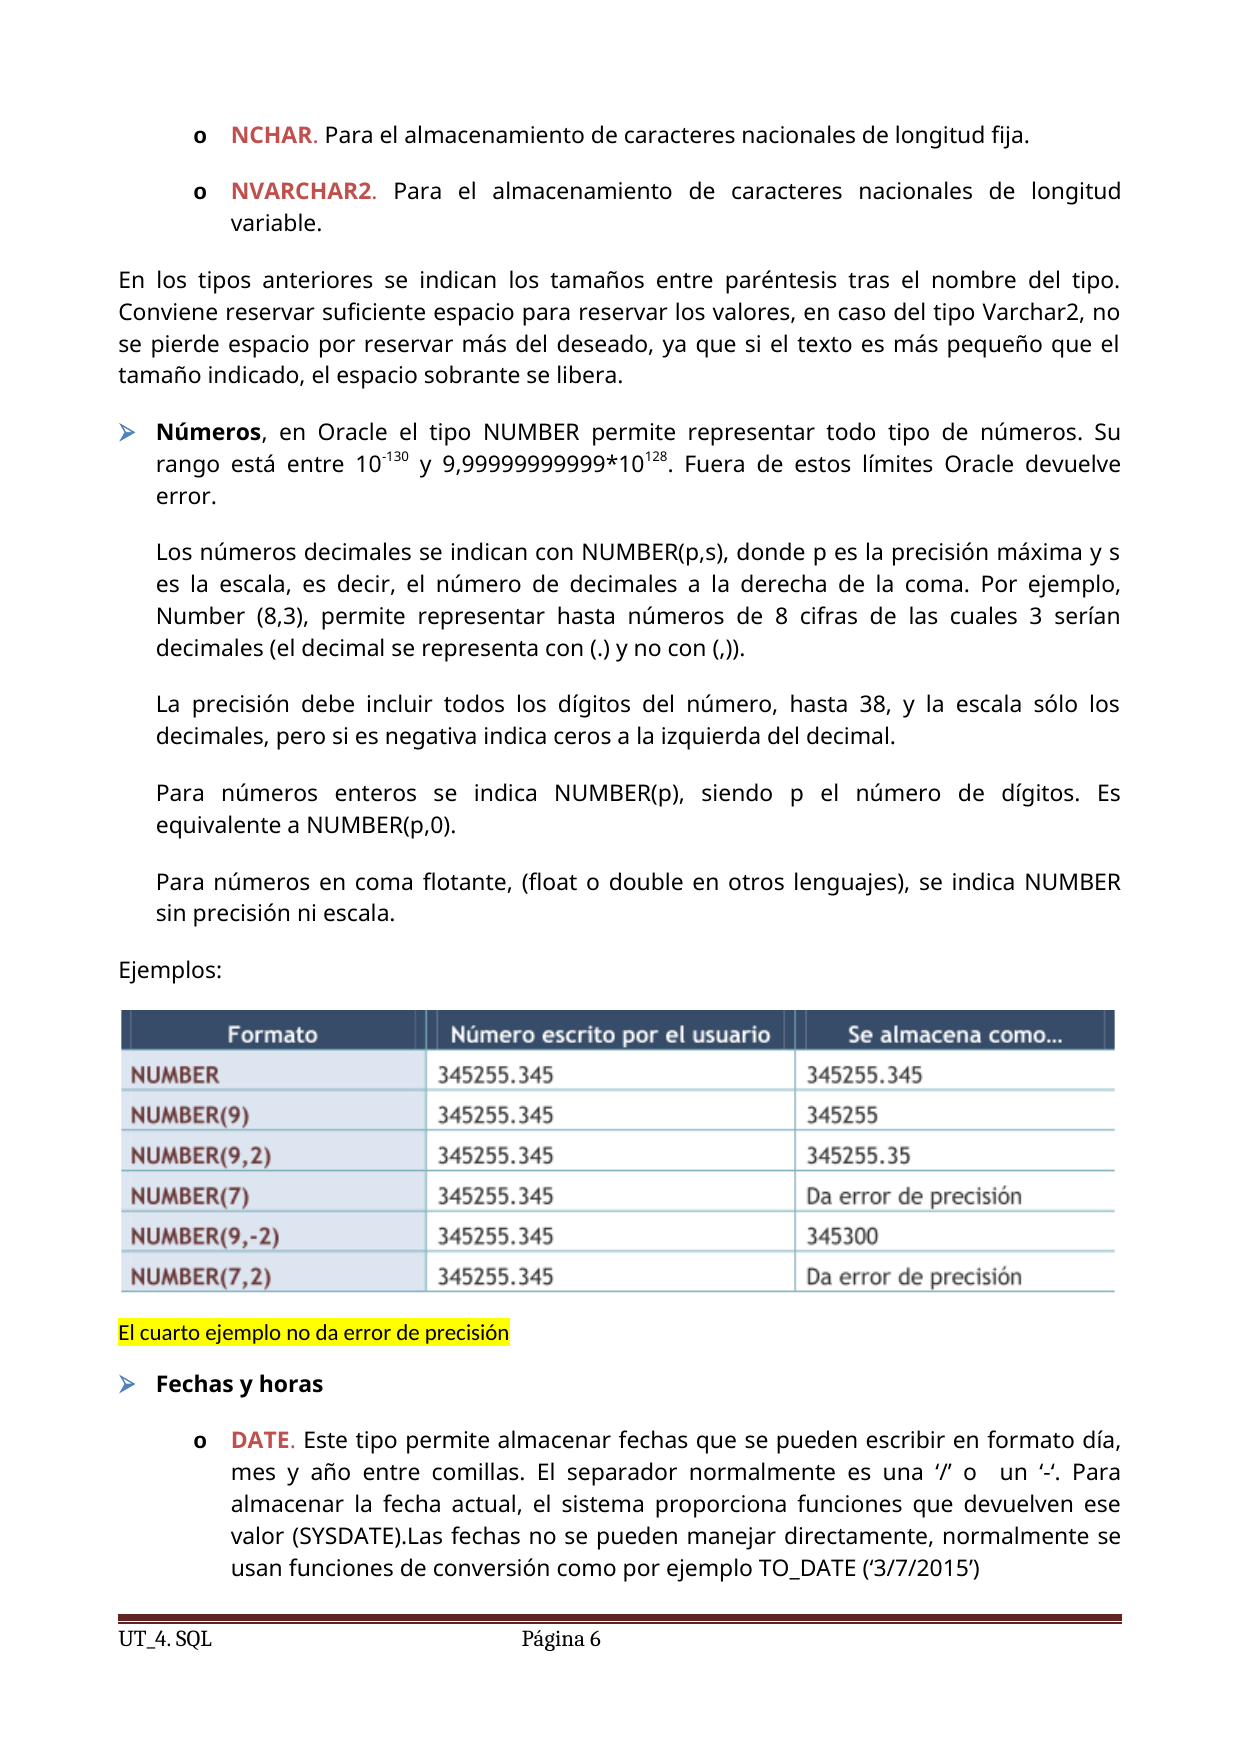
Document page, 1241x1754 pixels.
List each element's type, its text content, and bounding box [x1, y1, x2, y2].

list Los números decimales se indican con NUMBER(p,s), donde p es la precisión máxima y s es la escala, es decir, el número de decimales a la derecha de la coma. Por ejemplo, Number (8,3), permite representar hasta números de 8 cifras de las cuales 3 serían decimales (el decimal se representa con (.) y no con (,)). [156, 536, 1122, 663]
list NVARCHAR2. Para el almacenamiento de caracteres nacionales de longitud variable. [193, 175, 1122, 238]
list DATE. Este tipo permite almacenar fechas que se pueden escribir en formato día, mes y año entre comillas. El separador normalmente es una ‘/’ o un ‘-‘. Para almacenar la fecha actual, el sistema proporciona funciones que devuelven ese valor (SYSDATE).Las fechas no se pueden manejar directamente, normalmente se usan funciones de conversión como por ejemplo TO_DATE (‘3/7/2015’) [193, 1424, 1122, 1583]
text En los tipos anteriores se indican los tamaños entre paréntesis tras el nombre del tipo. Conviene reservar suficiente espacio para reservar los valores, en caso del tipo Varchar2, no se pierde espacio por reservar más del deseado, ya que si el texto es más pequeño que el tamaño indicado, el espacio sobrante se libera. [118, 263, 1122, 391]
text El cuarto ejemplo no da error de precisión [118, 1318, 1122, 1346]
picture [121, 1010, 1115, 1294]
list Números, en Oracle el tipo NUMBER permite representar todo tipo de números. Su rango está entre 10-130 y 9,99999999999*10128. Fuera de estos límites Oracle devuelve error. [118, 416, 1122, 511]
list Para números en coma flotante, (float o double en otros lenguajes), se indica NUMBER sin precisión ni escala. [156, 865, 1122, 928]
list La precisión debe incluir todos los dígitos del número, hasta 38, y la escala sólo los decimales, pero si es negativa indica ceros a la izquierda del decimal. [156, 688, 1122, 751]
list NCHAR. Para el almacenamiento de caracteres nacionales de longitud fija. [193, 118, 1122, 150]
text Ejemplos: [118, 953, 1122, 985]
list Para números enteros se indica NUMBER(p), siendo p el número de dígitos. Es equivalente a NUMBER(p,0). [156, 776, 1122, 840]
list Fechas y horas [118, 1367, 1122, 1399]
